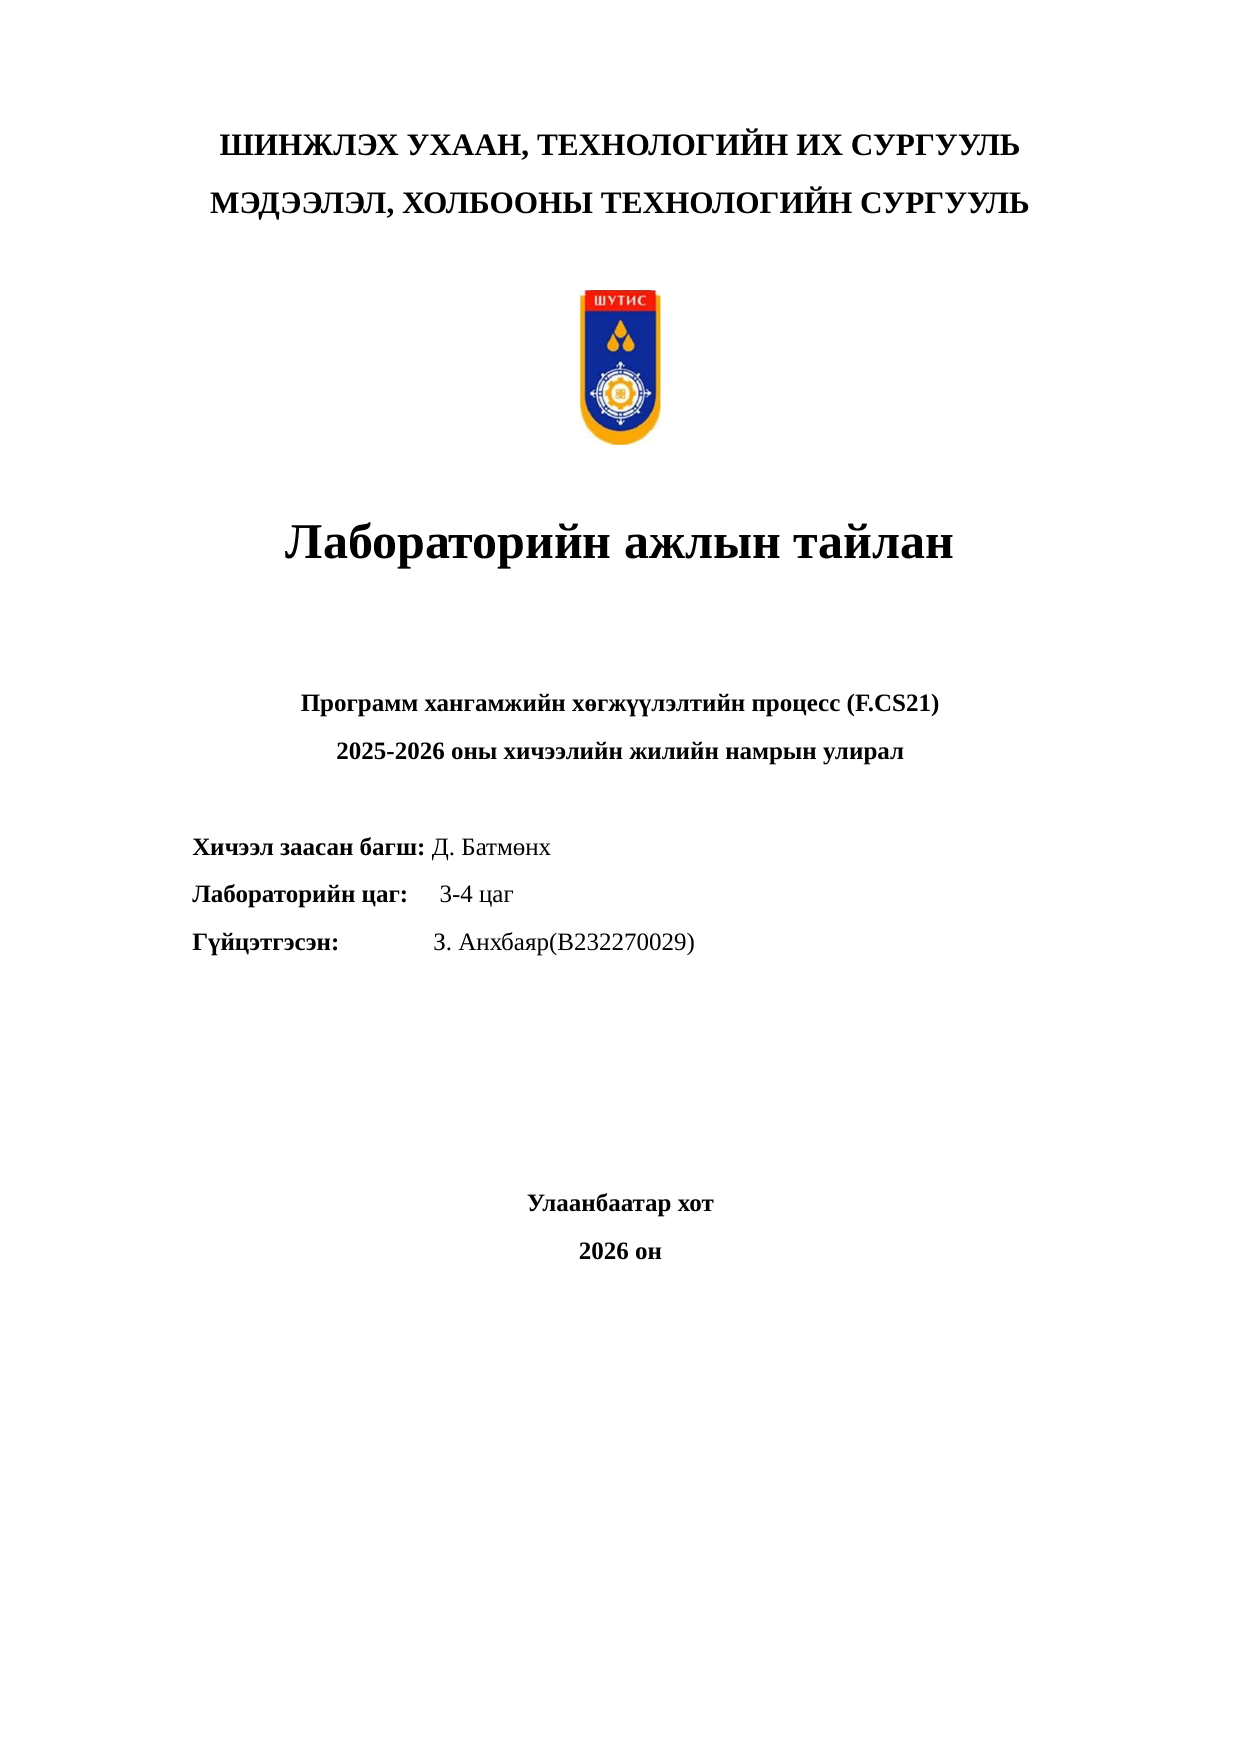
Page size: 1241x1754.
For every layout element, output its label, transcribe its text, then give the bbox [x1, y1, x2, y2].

text Хичээл заасан багш: Д. Батмөнх [118, 832, 1122, 860]
text Гүйцэтгэсэн: З. Анхбаяр(B232270029) [118, 927, 1122, 956]
text Программ хангамжийн хөгжүүлэлтийн процесс (F.CS21) [118, 688, 1122, 717]
picture [579, 290, 661, 445]
text Улаанбаатар хот [118, 1188, 1122, 1217]
text Лабораторийн цаг: 3-4 цаг [118, 879, 1122, 908]
text 2026 он [118, 1236, 1122, 1265]
text ШИНЖЛЭХ УХААН, ТЕХНОЛОГИЙН ИХ СУРГУУЛЬ [118, 126, 1122, 162]
text Лабораторийн ажлын тайлан [118, 511, 1122, 569]
text МЭДЭЭЛЭЛ, ХОЛБООНЫ ТЕХНОЛОГИЙН СУРГУУЛЬ [118, 184, 1122, 220]
text 2025-2026 оны хичээлийн жилийн намрын улирал [118, 736, 1122, 765]
